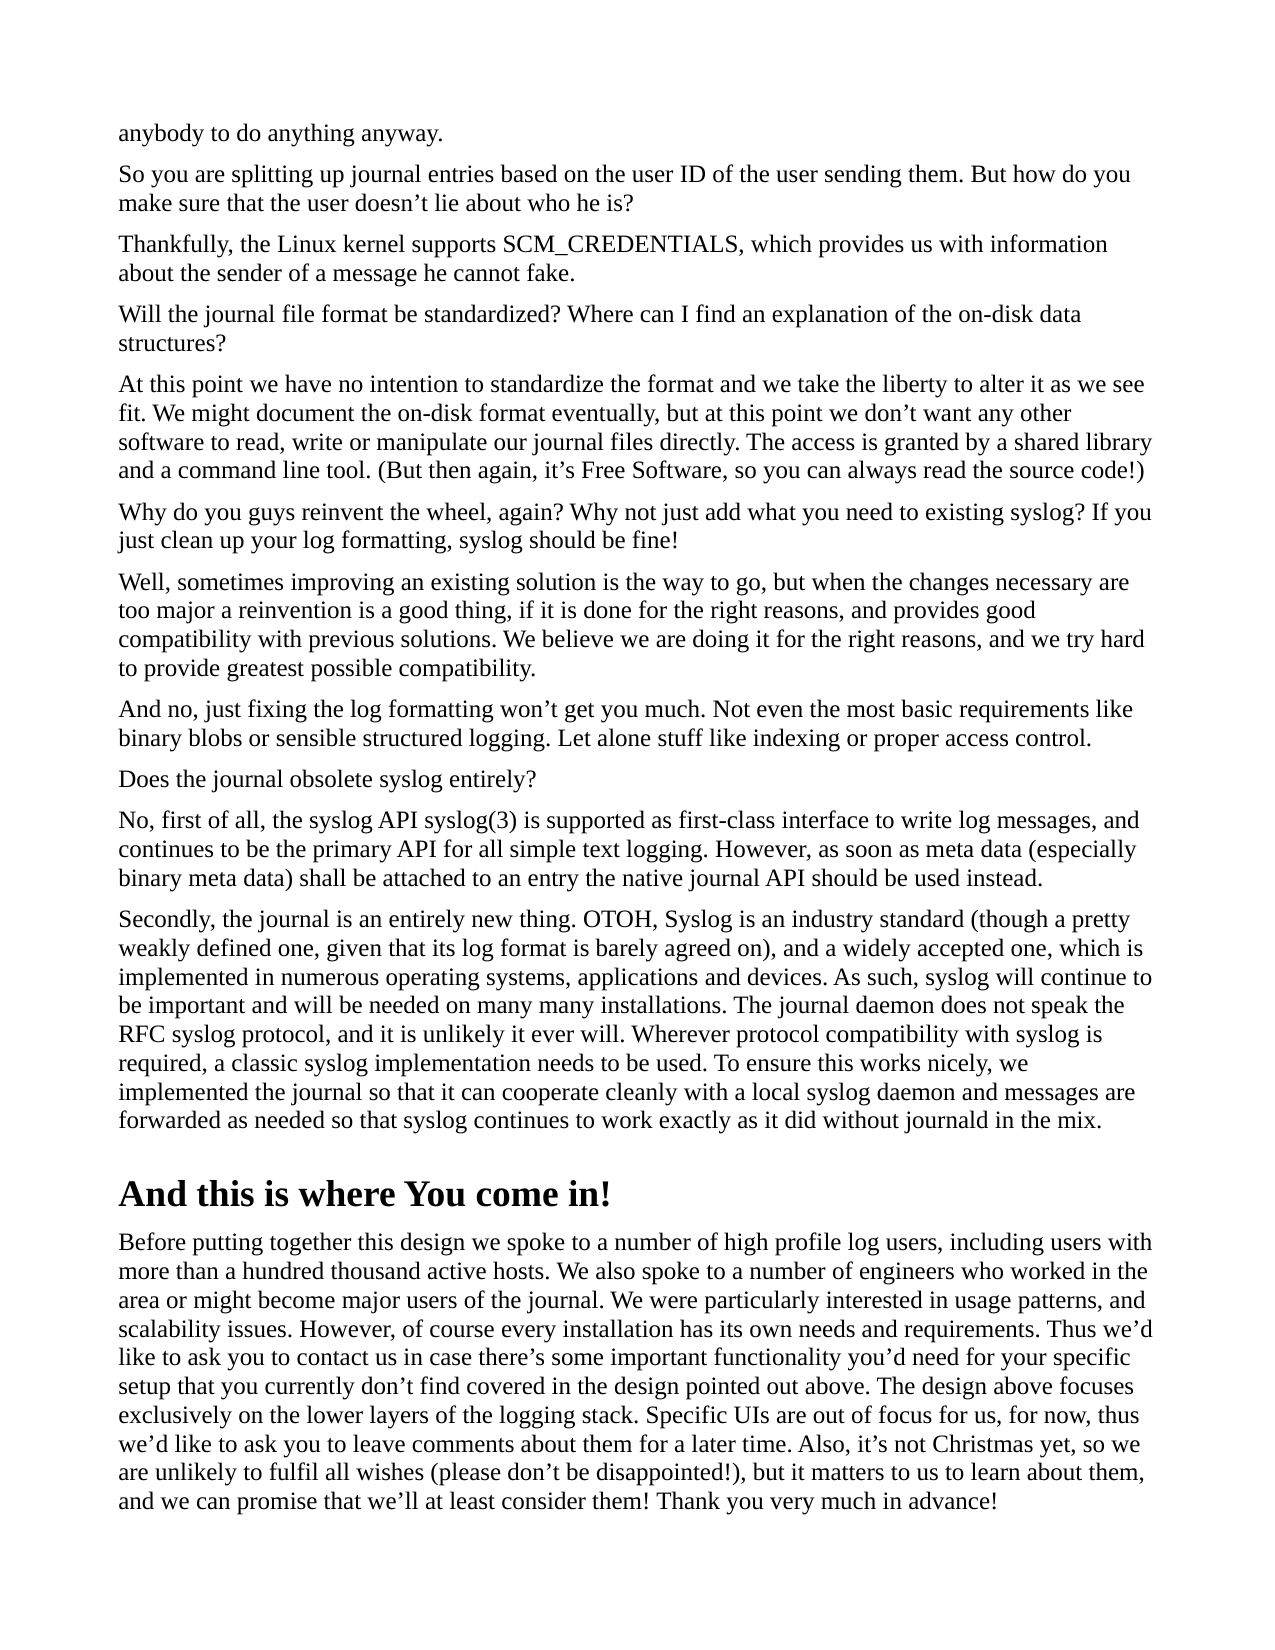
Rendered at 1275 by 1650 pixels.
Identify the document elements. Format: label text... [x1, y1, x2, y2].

text Will the journal file format be standardized? Where can I find an explanation of the on-disk data structures? [118, 299, 1157, 357]
text Thankfully, the Linux kernel supports SCM_CREDENTIALS, which provides us with information about the sender of a message he cannot fake. [118, 229, 1157, 287]
text And no, just fixing the log formatting won’t get you much. Not even the most basic requirements like binary blobs or sensible structured logging. Let alone stuff like indexing or proper access control. [118, 694, 1157, 752]
text Before putting together this design we spoke to a number of high profile log users, including users with more than a hundred thousand active hosts. We also spoke to a number of engineers who worked in the area or might become major users of the journal. We were particularly interested in usage patterns, and scalability issues. However, of course every installation has its own needs and requirements. Thus we’d like to ask you to contact us in case there’s some important functionality you’d need for your specific setup that you currently don’t find covered in the design pointed out above. The design above focuses exclusively on the lower layers of the logging stack. Specific UIs are out of focus for us, for now, thus we’d like to ask you to leave comments about them for a later time. Also, it’s not Christmas yet, so we are unlikely to fulfil all wishes (please don’t be disappointed!), but it matters to us to learn about them, and we can promise that we’ll at least consider them! Thank you very much in advance! [118, 1227, 1157, 1515]
text anybody to do anything anyway. [118, 118, 1157, 147]
text Well, sometimes improving an existing solution is the way to go, but when the changes necessary are too major a reinvention is a good thing, if it is done for the right reasons, and provides good compatibility with previous solutions. We believe we are doing it for the right reasons, and we try hard to provide greatest possible compatibility. [118, 567, 1157, 682]
text At this point we have no intention to standardize the format and we take the liberty to alter it as we see fit. We might document the on-disk format eventually, but at this point we don’t want any other software to read, write or manipulate our journal files directly. The access is granted by a shared library and a command line tool. (But then again, it’s Free Software, so you can always read the source code!) [118, 369, 1157, 484]
text No, first of all, the syslog API syslog(3) is supported as first-class interface to write log messages, and continues to be the primary API for all simple text logging. However, as soon as meta data (especially binary meta data) shall be attached to an entry the native journal API should be used instead. [118, 806, 1157, 892]
text So you are splitting up journal entries based on the user ID of the user sending them. But how do you make sure that the user doesn’t lie about who he is? [118, 159, 1157, 217]
text Secondly, the journal is an entirely new thing. OTOH, Syslog is an industry standard (though a pretty weakly defined one, given that its log format is barely agreed on), and a widely accepted one, which is implemented in numerous operating systems, applications and devices. As such, syslog will continue to be important and will be needed on many many installations. The journal daemon does not speak the RFC syslog protocol, and it is unlikely it ever will. Wherever protocol compatibility with syslog is required, a classic syslog implementation needs to be used. To ensure this works nicely, we implemented the journal so that it can cooperate cleanly with a local syslog daemon and messages are forwarded as needed so that syslog continues to work exactly as it did without journald in the mix. [118, 904, 1157, 1134]
subtitle And this is where You come in! [118, 1172, 1157, 1215]
text Why do you guys reinvent the wheel, again? Why not just add what you need to existing syslog? If you just clean up your log formatting, syslog should be fine! [118, 497, 1157, 554]
text Does the journal obsolete syslog entirely? [118, 764, 1157, 793]
